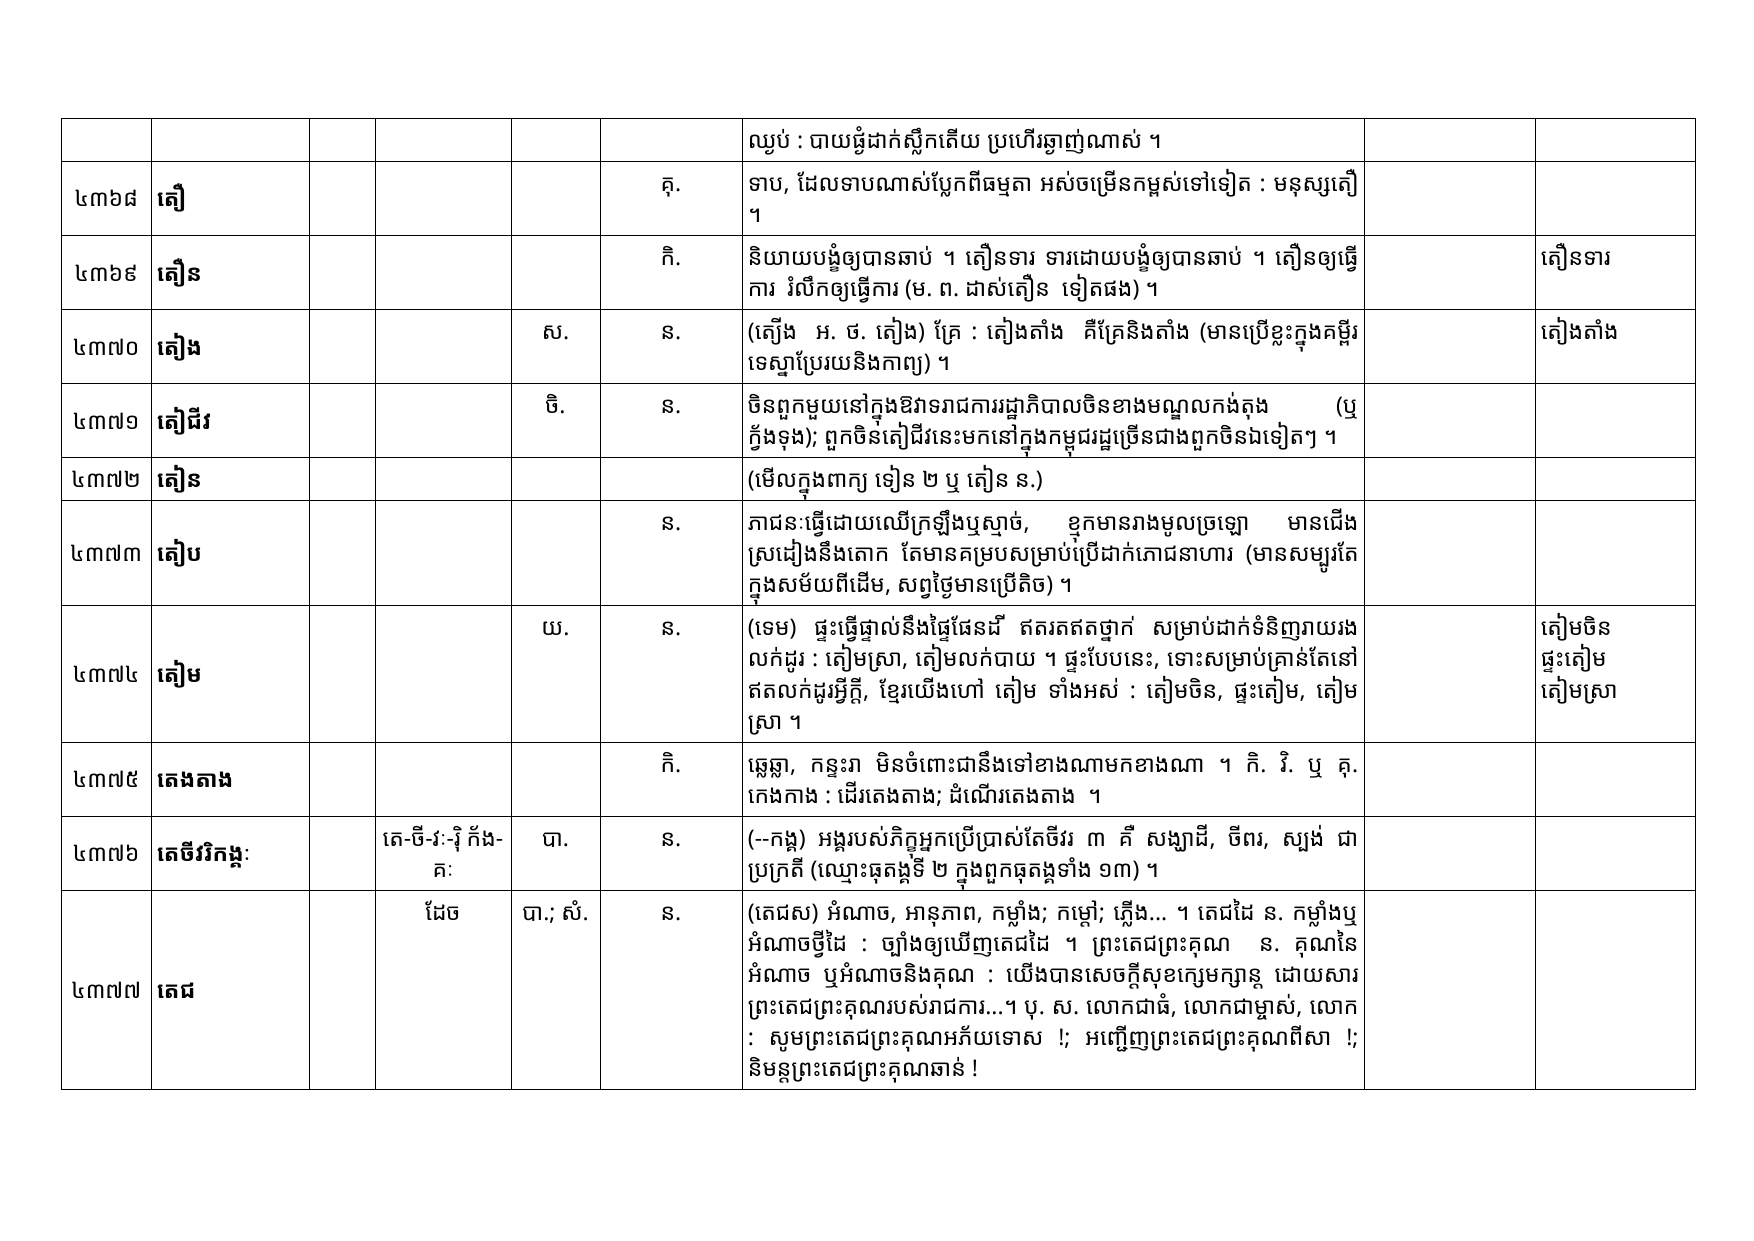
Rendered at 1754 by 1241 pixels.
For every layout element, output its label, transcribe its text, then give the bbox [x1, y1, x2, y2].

table_cell ន. [601, 501, 742, 605]
table_cell ន. [601, 891, 742, 1089]
table_cell (ត្យើង អ. ថ. តៀង) គ្រែ : តៀងតាំង គឺ​គ្រែ​និង​តាំង (មាន​ប្រើ​ខ្លះ​ក្នុង​គម្ពីរ​ទេស្នា​ប្រែ​រយ​និង​កាព្យ) ។ [743, 310, 1364, 383]
table_cell ន. [601, 310, 742, 383]
table_cell [1536, 743, 1695, 816]
table_cell ភាជនៈ​ធ្វើ​ដោយ​ឈើ​ក្រឡឹង​ឬ​ស្មាច់, ខ្មុក​មាន​រាង​មូល​ច្រឡោ​ មាន​ជើង​ស្រដៀង​នឹង​តោក តែ​មាន​គម្រប​សម្រាប់​ប្រើ​ដាក់​ភោជនាហារ (មាន​សម្បូរ​តែ​ក្នុង​សម័យ​ពី​ដើម, សព្វ​ថ្ងៃ​មាន​ប្រើ​តិច) ។ [743, 501, 1364, 605]
table_cell ន. [601, 817, 742, 890]
table_cell [512, 236, 600, 309]
table_cell [1365, 162, 1535, 235]
table_cell [1365, 891, 1535, 1089]
table_cell [310, 743, 375, 816]
table_cell (ទេម) ផ្ទះ​ធ្វើ​ផ្ទាល់​នឹង​ផ្ទៃ​ផែន​ដី ឥត​រត​ឥត​ថ្នាក់ សម្រាប់​ដាក់​ទំនិញ​រាយ​រង​លក់​ដូរ : តៀម​ស្រា, តៀម​លក់​បាយ ។ ផ្ទះ​បែប​នេះ, ទោះ​សម្រាប់​គ្រាន់​តែ​នៅ​ឥត​លក់​ដូរ​អ្វី​ក្ដី, ខ្មែរ​យើង​ហៅ តៀម ទាំងអស់ : តៀម​ចិន, ផ្ទះ​តៀម, តៀម​ស្រា ។ [743, 606, 1364, 742]
table_cell [376, 458, 511, 500]
table_cell [1536, 384, 1695, 457]
table_cell បា.; សំ. [512, 891, 600, 1089]
table_cell [1365, 458, 1535, 500]
table_cell [512, 501, 600, 605]
table_cell តៀងតាំង [1536, 310, 1695, 383]
table_cell តេ-ចី-វៈ-រ៉ិ ក័ង-គៈ [376, 817, 511, 890]
table_cell [376, 310, 511, 383]
table_cell ៤៣៧៧ [62, 891, 151, 1089]
table_cell [601, 119, 742, 161]
table_cell [376, 384, 511, 457]
table_cell គុ. [601, 162, 742, 235]
table_cell ស. [512, 310, 600, 383]
table_cell [1536, 817, 1695, 890]
table_cell យ. [512, 606, 600, 742]
table_cell [1365, 606, 1535, 742]
table_cell [1365, 743, 1535, 816]
table_cell ​ [1536, 162, 1695, 235]
table_cell (មើល​ក្នុង​ពាក្យ ទៀន ២ ឬ តៀន ន.) [743, 458, 1364, 500]
table_cell (តេជស) អំណាច, អានុភាព, កម្លាំង; កម្ដៅ; ភ្លើង... ។ តេជ​ដៃ ន. កម្លាំង​ឬ​អំណាច​ថ្វី​ដៃ : ច្បាំង​ឲ្យ​ឃើញ​តេជ​ដៃ ។ ព្រះ​តេជ​ព្រះ​គុណ ន. គុណ​នៃ​អំណាច ឬ​អំណាច​និង​គុណ : យើង​បាន​​សេចក្ដី​សុខ​ក្សេមក្សាន្ដ ដោយ​សារ​ព្រះ​តេជ​ព្រះ​គុណ​របស់​រាជការ...។ បុ. ស. លោក​ជាធំ, លោក​ជា​ម្ចាស់, លោក : សូម​ព្រះ​តេជ​ព្រះ​គុណ​អភ័យ​ទោស !; អញ្ជើញ​ព្រះ​តេជ​ព្រះ​គុណ​ពីសា !; និមន្ត​ព្រះ​តេជ​ព្រះ​គុណ​ឆាន់ ! [743, 891, 1364, 1089]
table_cell [601, 458, 742, 500]
table_cell [310, 501, 375, 605]
table_cell [310, 817, 375, 890]
table_cell តឿ [152, 162, 309, 235]
table_cell [1536, 119, 1695, 161]
table_cell (--កង្គ) អង្គ​របស់​ភិក្ខុ​អ្នក​ប្រើប្រាស់​តែ​ចីវរ ៣ គឺ សង្ឃាដី, ចីពរ, ស្បង់ ជា​ប្រក្រតី (ឈ្មោះ​ធុតង្គទី ២ ក្នុង​ពួក​ធុតង្គ​ទាំង ១៣) ។ [743, 817, 1364, 890]
table_cell ដែច [376, 891, 511, 1089]
table_cell [376, 743, 511, 816]
table_cell [376, 606, 511, 742]
table_cell តៀម [152, 606, 309, 742]
table_cell កិ. [601, 743, 742, 816]
table_cell [310, 384, 375, 457]
table_cell តៀម​ចិន​ ផ្ទះ​តៀម​ តៀម​ស្រា [1536, 606, 1695, 742]
table_cell ចិ. [512, 384, 600, 457]
table_cell [1365, 384, 1535, 457]
table_cell បា. [512, 817, 600, 890]
table_cell ៤៣៧៥ [62, 743, 151, 816]
table_cell [512, 458, 600, 500]
table_cell [1536, 891, 1695, 1089]
table_cell ៤៣៦៩ [62, 236, 151, 309]
table_cell [310, 891, 375, 1089]
table_cell [1365, 310, 1535, 383]
table_cell តៀប [152, 501, 309, 605]
table_cell [310, 310, 375, 383]
table_cell [376, 501, 511, 605]
table_cell និយាយ​បង្ខំ​ឲ្យ​បាន​ឆាប់ ។ តឿន​ទារ ទារ​ដោយ​បង្ខំ​ឲ្យ​បាន​ឆាប់ ។ តឿន​ឲ្យ​ធ្វើ​ការ រំលឹក​ឲ្យ​ធ្វើ​ការ (ម. ព. ដាស់​តឿន ទៀត​ផង) ។ [743, 236, 1364, 309]
table_cell កិ. [601, 236, 742, 309]
table_cell ៤៣៧៣ [62, 501, 151, 605]
table_cell [310, 236, 375, 309]
table_cell [1365, 817, 1535, 890]
table_cell [1365, 501, 1535, 605]
table_cell តឿន​ទារ​ [1536, 236, 1695, 309]
table_cell ឆ្លេឆ្លា, កន្ទះរា មិន​ចំពោះ​ជា​នឹង​ទៅ​ខាង​ណា​មក​ខាង​ណា ។ កិ. វិ. ឬ គុ. កេងកាង : ដើរ​តេងតាង; ដំណើរ​តេងតាង ។ [743, 743, 1364, 816]
table_cell តៀង [152, 310, 309, 383]
table_cell [512, 743, 600, 816]
table_cell [512, 162, 600, 235]
table_cell [376, 119, 511, 161]
table_cell តៀជីវ [152, 384, 309, 457]
table_cell [310, 119, 375, 161]
table_cell តឿន [152, 236, 309, 309]
table_cell [310, 458, 375, 500]
table_cell តេងតាង [152, 743, 309, 816]
table_cell ទាប, ដែល​ទាប​ណាស់​ប្លែក​ពី​ធម្មតា អស់​ចម្រើន​កម្ពស់​ទៅ​ទៀត​ : មនុស្ស​តឿ ។ [743, 162, 1364, 235]
table_cell [376, 162, 511, 235]
table_cell [512, 119, 600, 161]
table_cell [152, 119, 309, 161]
table_cell [310, 606, 375, 742]
table_cell តៀន [152, 458, 309, 500]
table_cell ន. [601, 384, 742, 457]
table_cell [1365, 119, 1535, 161]
table_cell [1536, 501, 1695, 605]
table_cell ចិន​ពួក​មួយ​នៅ​ក្នុង​ឱវាទ​រាជការ​រដ្ឋាភិបាល​ចិន​ខាង​មណ្ឌល​កង់​តុង (ឬ​ក្វ័ងទុង); ពួក​ចិន​តៀជីវ​នេះ​មក​នៅ​ក្នុង​កម្ពុជរដ្ឋ​ច្រើន​ជាង​ពួក​ចិន​ឯទៀត​ៗ ។ [743, 384, 1364, 457]
table_cell ៤៣៧២ [62, 458, 151, 500]
table_cell ៤៣៧០ [62, 310, 151, 383]
table_cell [310, 162, 375, 235]
table_cell [1365, 236, 1535, 309]
table_cell [1536, 458, 1695, 500]
table_cell [376, 236, 511, 309]
table_cell ៤៣៧៦ [62, 817, 151, 890]
table_cell ៤៣៧១ [62, 384, 151, 457]
table_cell (តេយ អ. ថ. តឺយ) ឈ្មោះ​ប្រទាល​ពួក​រំចេក, ស្លឹក​ស្រពាប់ មាន​ក្លិន​ប្រហើរ​ឈ្ងប់ : បាយ​ផ្ងំ​ដាក់​ស្លឹក​តើយ ប្រហើរ​ឆ្ងាញ់​ណាស់ ។ [743, 119, 1364, 161]
table_cell តេជ [152, 891, 309, 1089]
table_cell ៤៣៦៨ [62, 162, 151, 235]
table_cell តេចីវរិកង្គៈ [152, 817, 309, 890]
table_cell ៤៣៧៤ [62, 606, 151, 742]
table_cell ន. [601, 606, 742, 742]
table_cell [62, 119, 151, 161]
